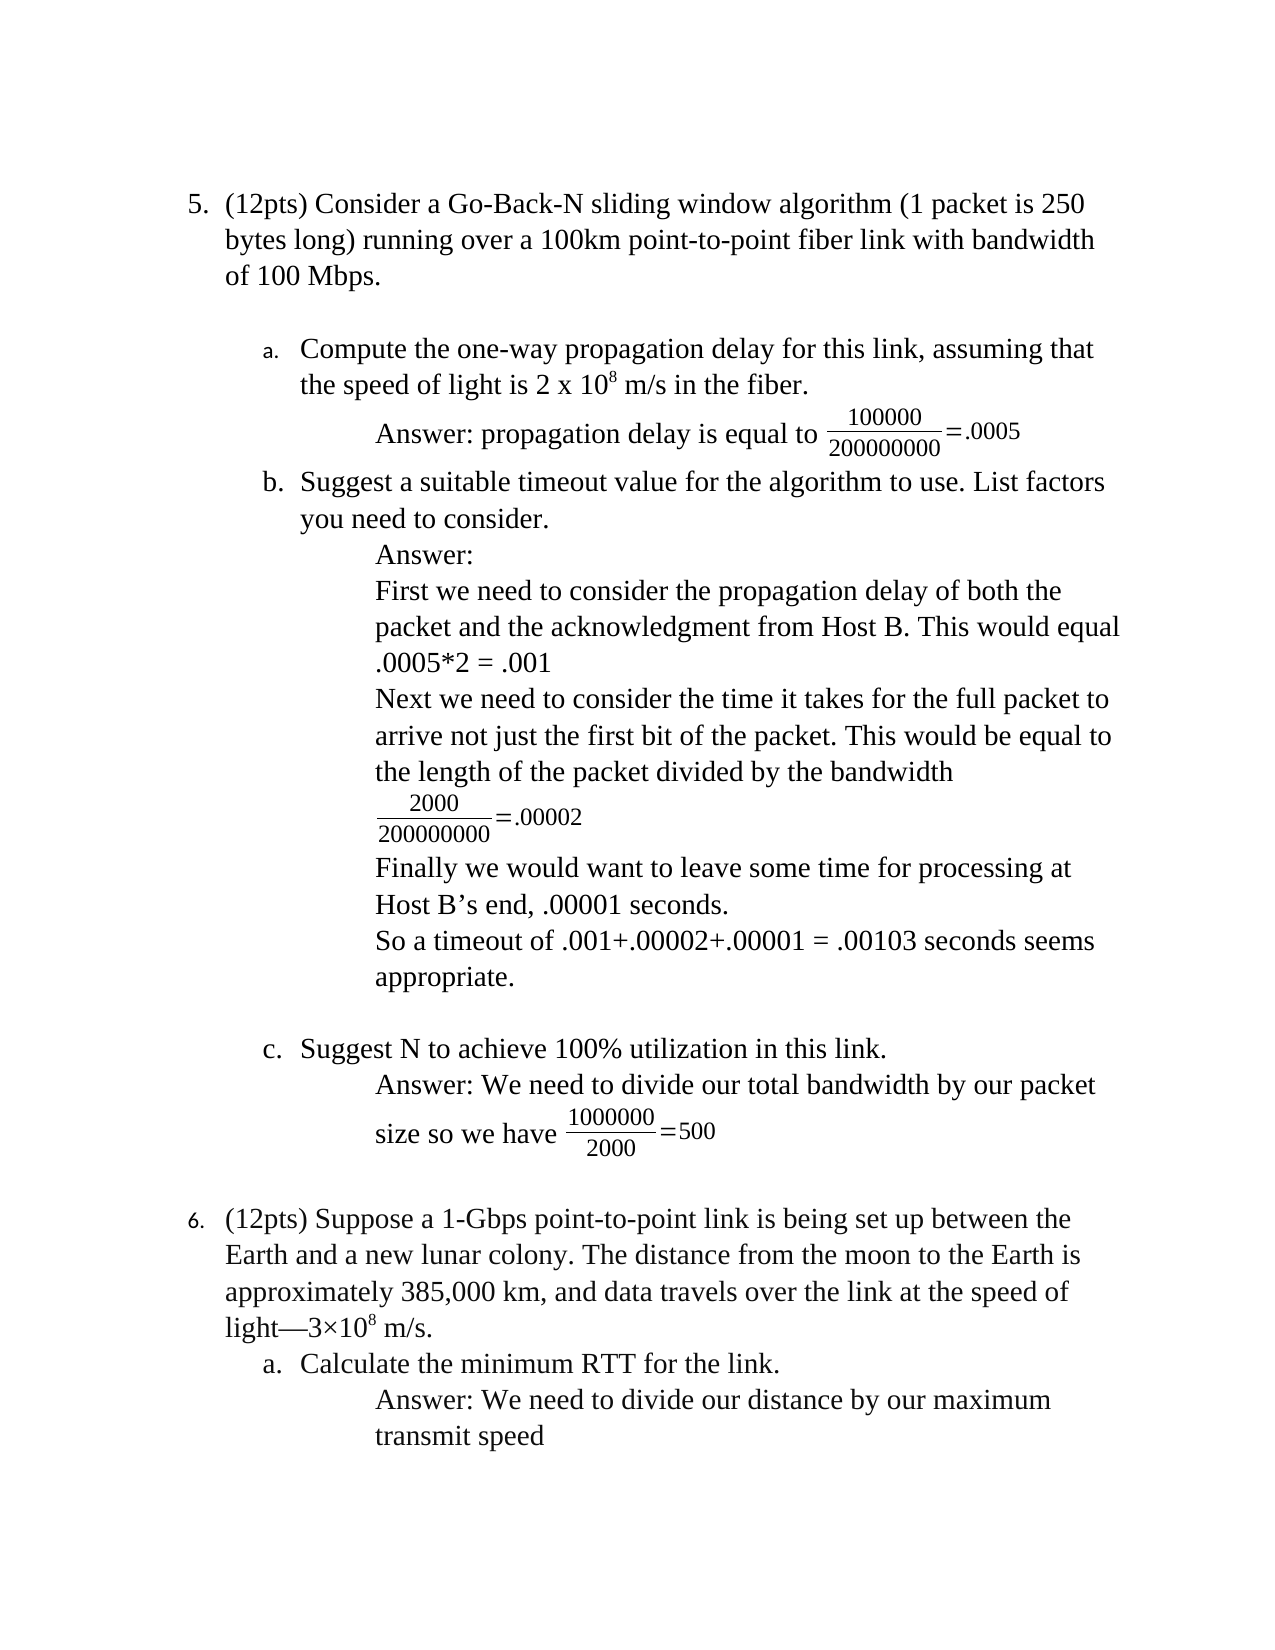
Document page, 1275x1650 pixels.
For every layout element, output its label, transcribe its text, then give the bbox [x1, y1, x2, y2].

list Suggest N to achieve 100% utilization in this link. [262, 1031, 1125, 1065]
list Answer: We need to divide our total bandwidth by our packet size so we have [375, 1067, 1125, 1163]
list Answer: propagation delay is equal to [375, 403, 1125, 462]
list Answer: We need to divide our distance by our maximum transmit speed [375, 1382, 1125, 1452]
list Suggest a suitable timeout value for the algorithm to use. List factors you need to consider. [262, 464, 1125, 534]
list (12pts) Suppose a 1-Gbps point-to-point link is being set up between the Earth and a new lunar colony. The distance from the moon to the Earth is approximately 385,000 km, and data travels over the link at the speed of light—3×108 m/s. [187, 1201, 1125, 1343]
list Calculate the minimum RTT for the link. [262, 1346, 1125, 1379]
list (12pts) Consider a Go-Back-N sliding window algorithm (1 packet is 250 bytes long) running over a 100km point-to-point fiber link with bandwidth of 100 Mbps. [187, 186, 1125, 292]
list Next we need to consider the time it takes for the full packet to arrive not just the first bit of the packet. This would be equal to the length of the packet divided by the bandwidth [375, 681, 1125, 848]
list First we need to consider the propagation delay of both the packet and the acknowledgment from Host B. This would equal .0005*2 = .001 [375, 573, 1125, 679]
list Compute the one-way propagation delay for this link, assuming that the speed of light is 2 x 108 m/s in the fiber. [262, 331, 1125, 400]
list So a timeout of .001+.00002+.00001 = .00103 seconds seems appropriate. [375, 923, 1125, 993]
list Finally we would want to leave some time for processing at Host B’s end, .00001 seconds. [375, 851, 1125, 920]
list Answer: [375, 537, 1125, 570]
